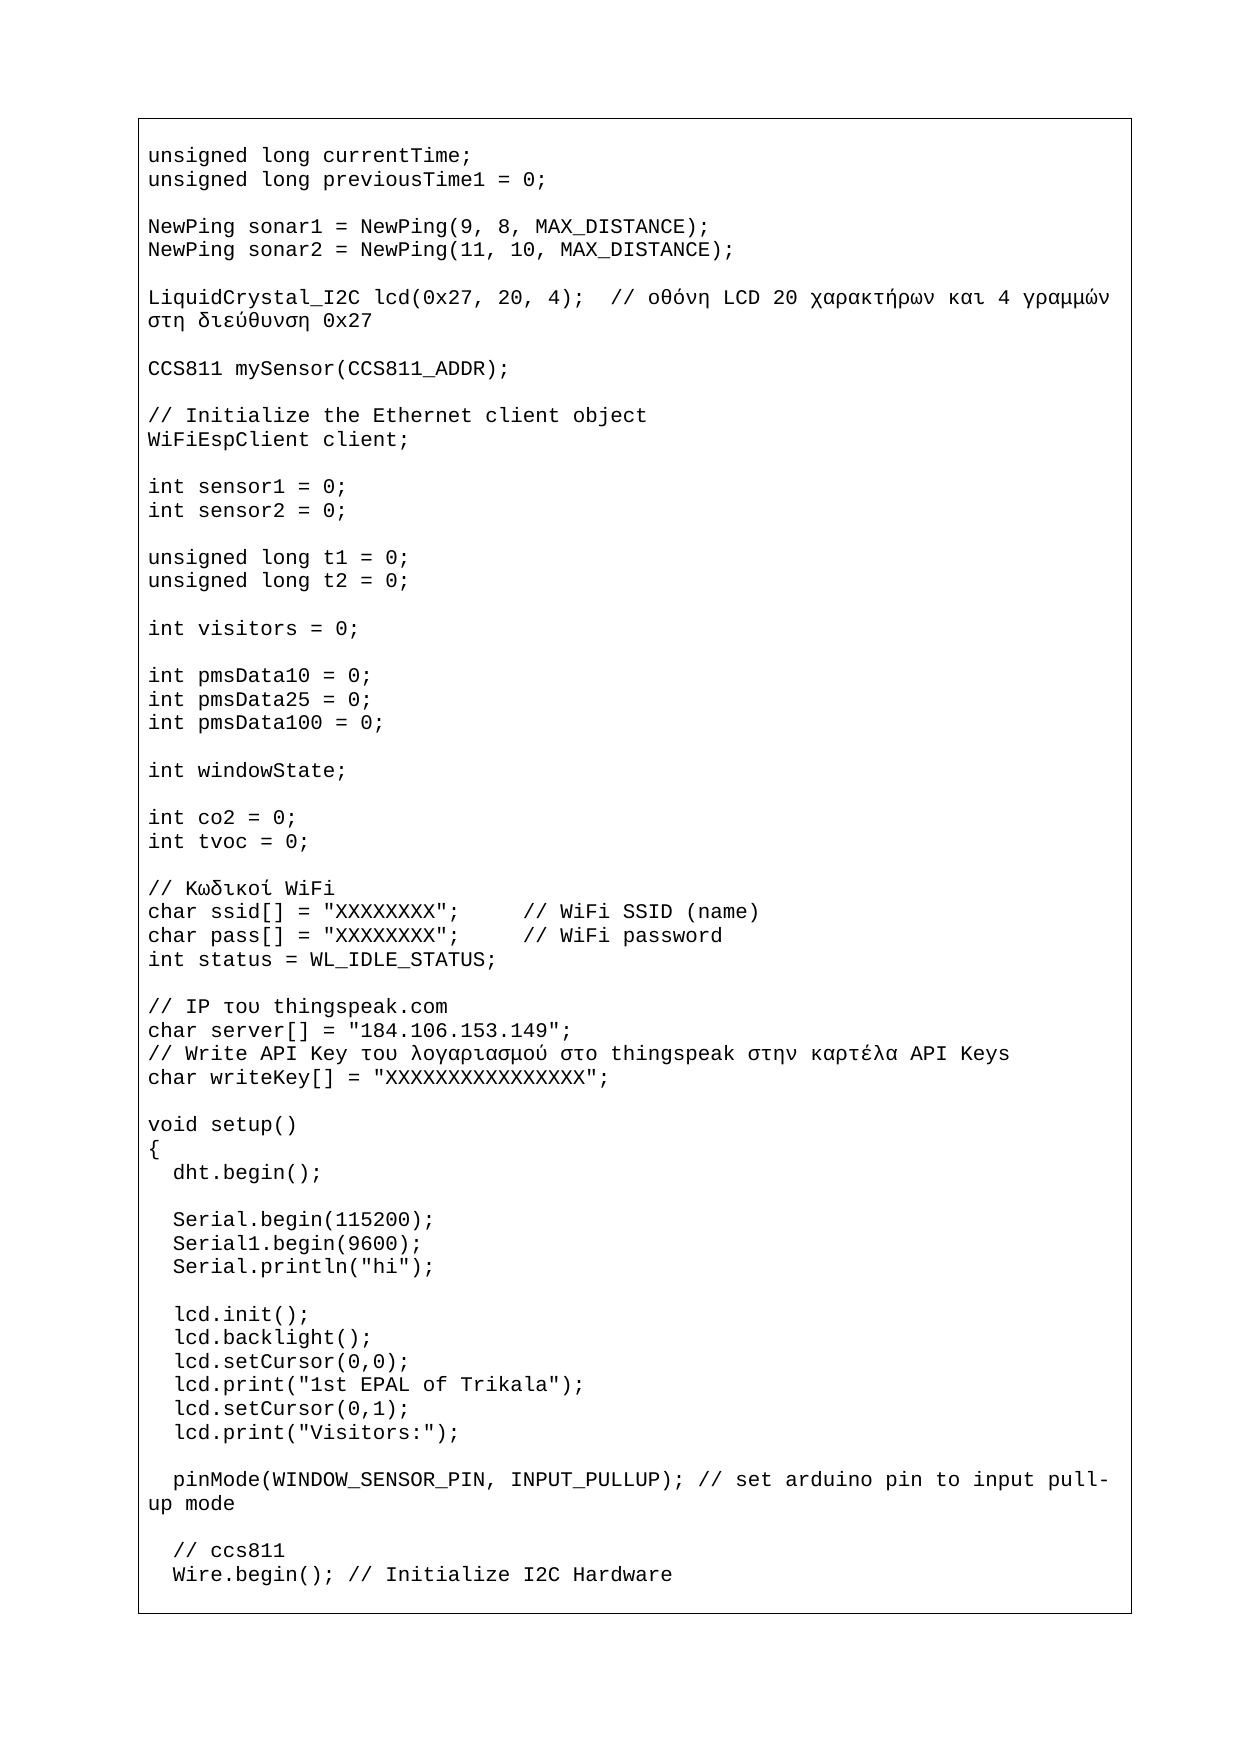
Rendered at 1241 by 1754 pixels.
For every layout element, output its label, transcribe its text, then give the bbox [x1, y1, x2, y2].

text int co2 = 0; [148, 807, 1122, 831]
text NewPing sonar2 = NewPing(11, 10, MAX_DISTANCE); [148, 239, 1122, 263]
text Serial1.begin(9600); [148, 1233, 1122, 1256]
text lcd.setCursor(0,1); [148, 1398, 1122, 1422]
text int status = WL_IDLE_STATUS; [148, 949, 1122, 972]
text unsigned long t2 = 0; [148, 571, 1122, 594]
text int pmsData100 = 0; [148, 712, 1122, 736]
text pinMode(WINDOW_SENSOR_PIN, INPUT_PULLUP); // set arduino pin to input pull-up mode [148, 1469, 1122, 1516]
text lcd.print("1st EPAL of Trikala"); [148, 1374, 1122, 1398]
text // Write API Key του λογαριασμού στο thingspeak στην καρτέλα API Keys [148, 1043, 1122, 1067]
text Serial.println("hi"); [148, 1256, 1122, 1280]
text char server[] = "184.106.153.149"; [148, 1020, 1122, 1043]
text // ccs811 [148, 1540, 1122, 1564]
text int visitors = 0; [148, 618, 1122, 641]
text Wire.begin(); // Initialize I2C Hardware [148, 1564, 1122, 1587]
text lcd.backlight(); [148, 1327, 1122, 1351]
text int tvoc = 0; [148, 831, 1122, 854]
text Serial.begin(115200); [148, 1209, 1122, 1233]
text // IP του thingspeak.com [148, 996, 1122, 1020]
text CCS811 mySensor(CCS811_ADDR); [148, 358, 1122, 381]
text int windowState; [148, 760, 1122, 783]
text NewPing sonar1 = NewPing(9, 8, MAX_DISTANCE); [148, 216, 1122, 239]
text int pmsData10 = 0; [148, 665, 1122, 689]
text { [148, 1138, 1122, 1162]
text int sensor2 = 0; [148, 499, 1122, 523]
text // Initialize the Ethernet client object [148, 405, 1122, 429]
text lcd.init(); [148, 1303, 1122, 1327]
text char ssid[] = "ΧΧΧΧΧΧΧΧ"; // WiFi SSID (name) [148, 902, 1122, 925]
text lcd.print("Visitors:"); [148, 1422, 1122, 1445]
text unsigned long t1 = 0; [148, 547, 1122, 571]
text unsigned long previousTime1 = 0; [148, 168, 1122, 192]
text int sensor1 = 0; [148, 476, 1122, 499]
text char pass[] = "ΧΧΧΧΧΧΧΧ"; // WiFi password [148, 925, 1122, 949]
text dht.begin(); [148, 1162, 1122, 1185]
text LiquidCrystal_I2C lcd(0x27, 20, 4); // οθόνη LCD 20 χαρακτήρων και 4 γραμμών στη διεύθυνση 0x27 [148, 287, 1122, 334]
text // Κωδικοί WiFi [148, 878, 1122, 902]
text unsigned long currentTime; [148, 145, 1122, 168]
text lcd.setCursor(0,0); [148, 1351, 1122, 1374]
text void setup() [148, 1114, 1122, 1138]
text int pmsData25 = 0; [148, 689, 1122, 712]
text WiFiEspClient client; [148, 429, 1122, 452]
text char writeKey[] = "ΧΧΧΧΧΧΧΧΧΧΧΧΧΧΧΧ"; [148, 1067, 1122, 1091]
